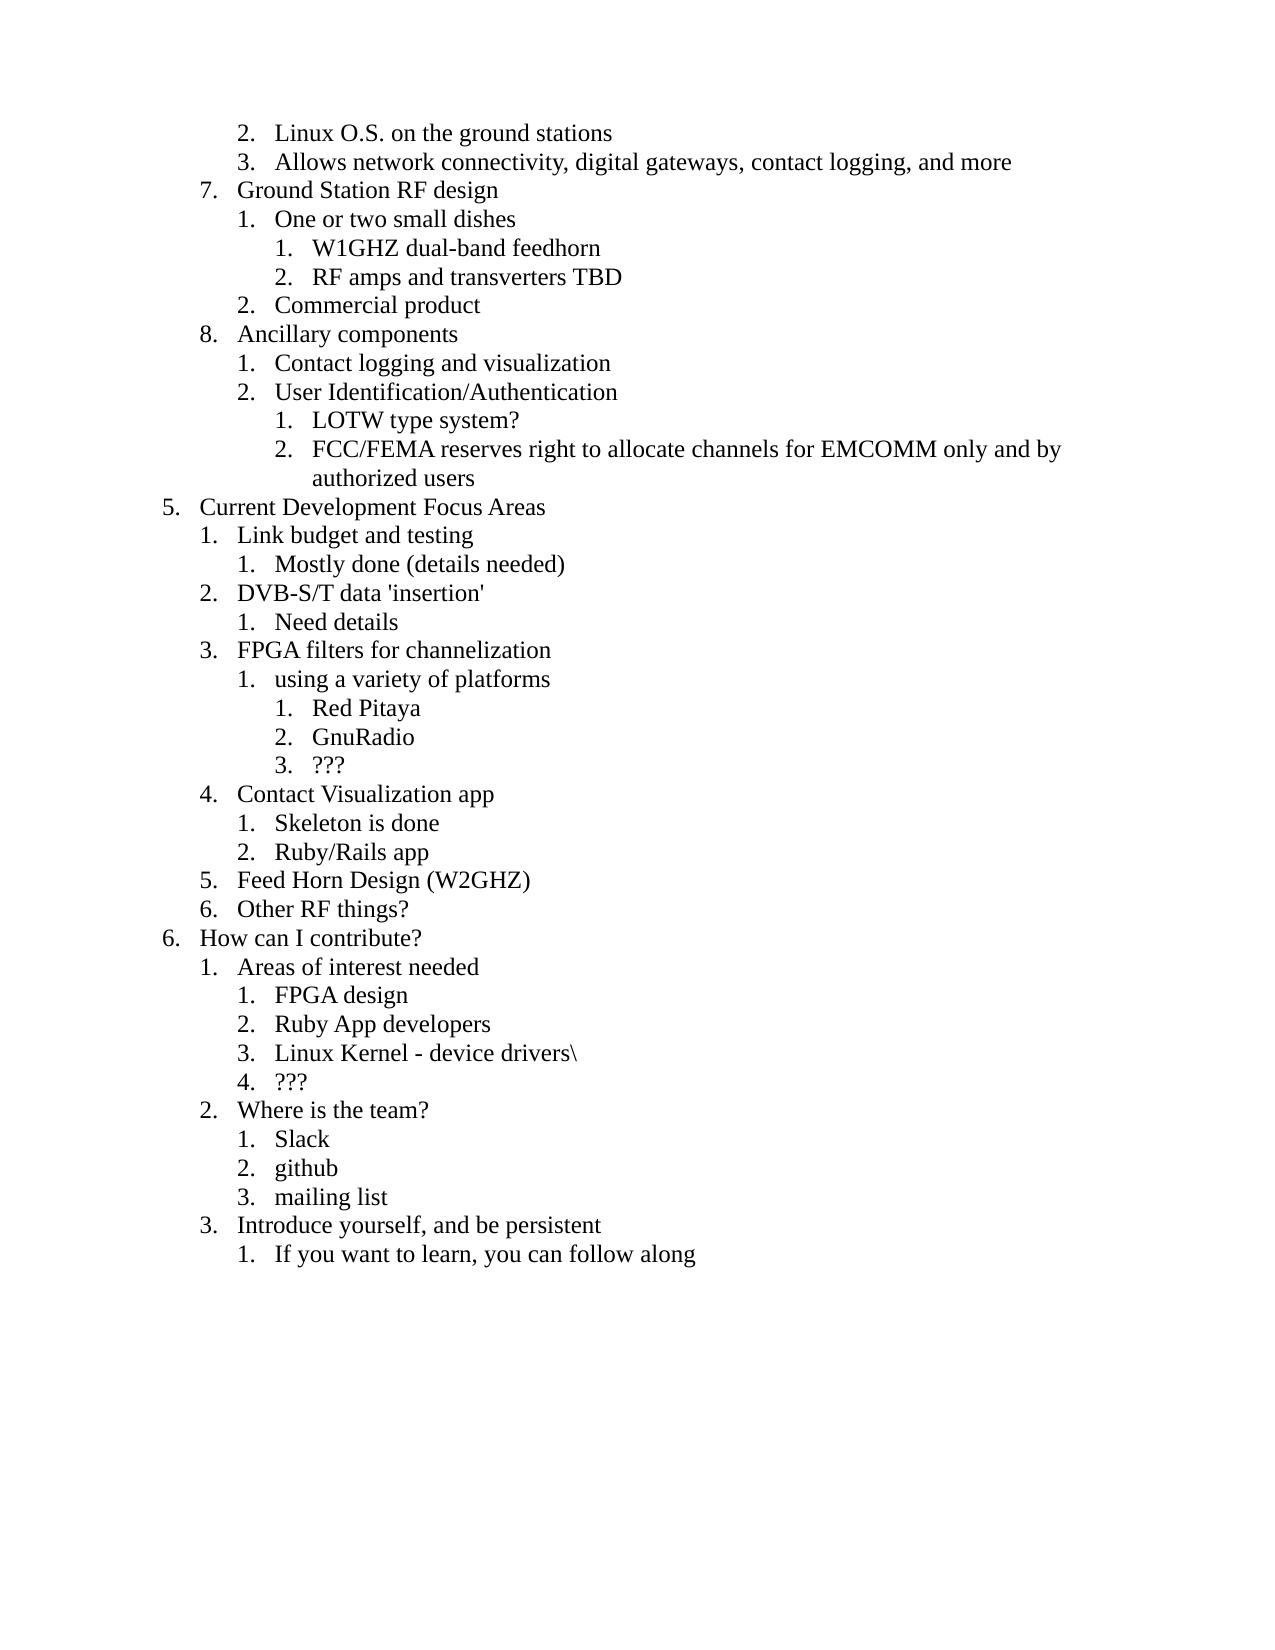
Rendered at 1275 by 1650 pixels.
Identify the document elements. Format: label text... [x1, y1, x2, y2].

list Current Development Focus Areas [162, 492, 1157, 521]
list Linux Kernel - device drivers\ [237, 1038, 1157, 1067]
list Ancillary components [199, 319, 1157, 348]
list Slack [237, 1124, 1157, 1153]
list If you want to learn, you can follow along [237, 1239, 1157, 1268]
list Contact logging and visualization [237, 348, 1157, 377]
list ??? [274, 751, 1157, 779]
list Linux O.S. on the ground stations [237, 118, 1157, 147]
list Allows network connectivity, digital gateways, contact logging, and more [237, 147, 1157, 176]
list Link budget and testing [199, 521, 1157, 549]
list Skeleton is done [237, 808, 1157, 837]
list Feed Horn Design (W2GHZ) [199, 866, 1157, 894]
list FPGA design [237, 981, 1157, 1009]
list Ruby/Rails app [237, 837, 1157, 866]
list GnuRadio [274, 722, 1157, 751]
list Other RF things? [199, 894, 1157, 923]
list Red Pitaya [274, 693, 1157, 722]
list Where is the team? [199, 1096, 1157, 1124]
list Ruby App developers [237, 1009, 1157, 1038]
list W1GHZ dual-band feedhorn [274, 233, 1157, 262]
list mailing list [237, 1182, 1157, 1211]
list using a variety of platforms [237, 664, 1157, 693]
list ??? [237, 1067, 1157, 1096]
list LOTW type system? [274, 406, 1157, 434]
list Need details [237, 607, 1157, 636]
list Areas of interest needed [199, 952, 1157, 981]
list DVB-S/T data 'insertion' [199, 578, 1157, 607]
list One or two small dishes [237, 204, 1157, 233]
list Contact Visualization app [199, 779, 1157, 808]
list Introduce yourself, and be persistent [199, 1211, 1157, 1239]
list User Identification/Authentication [237, 377, 1157, 406]
list FCC/FEMA reserves right to allocate channels for EMCOMM only and by authorized users [274, 434, 1157, 492]
list How can I contribute? [162, 923, 1157, 952]
list github [237, 1153, 1157, 1182]
list FPGA filters for channelization [199, 636, 1157, 664]
list Commercial product [237, 291, 1157, 319]
list Ground Station RF design [199, 176, 1157, 204]
list Mostly done (details needed) [237, 549, 1157, 578]
list RF amps and transverters TBD [274, 262, 1157, 291]
